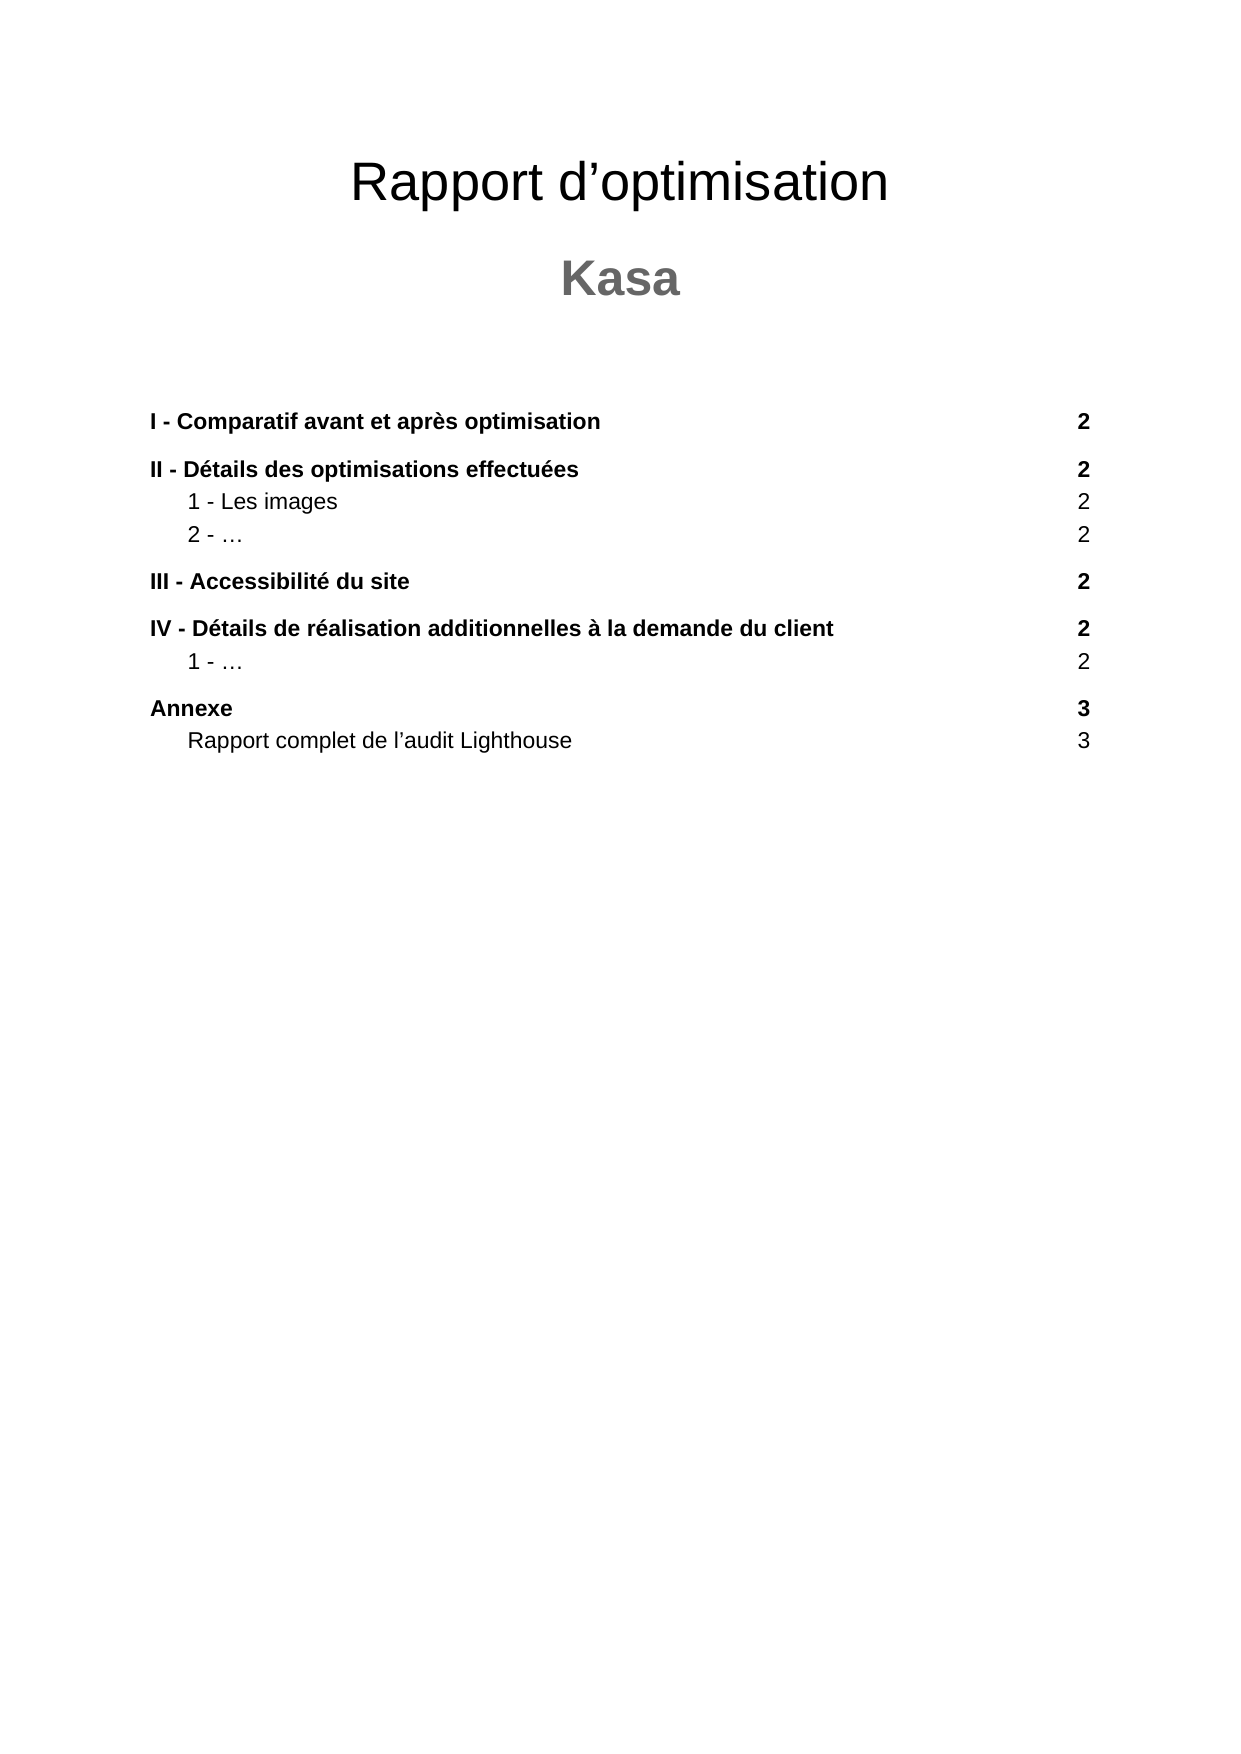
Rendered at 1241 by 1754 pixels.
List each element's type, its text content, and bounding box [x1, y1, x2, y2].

text Rapport complet de l’audit Lighthouse 3 [187, 727, 1090, 754]
text 1 - … 2 [187, 648, 1090, 674]
text 1 - Les images 2 [187, 488, 1090, 514]
title Rapport d’optimisation [150, 150, 1090, 212]
text IV - Détails de réalisation additionnelles à la demande du client 2 [150, 615, 1090, 641]
text I - Comparatif avant et après optimisation 2 [150, 408, 1090, 435]
text 2 - … 2 [187, 521, 1090, 547]
text Annexe 3 [150, 695, 1090, 721]
subtitle Kasa [150, 249, 1090, 306]
text II - Détails des optimisations effectuées 2 [150, 456, 1090, 482]
text III - Accessibilité du site 2 [150, 568, 1090, 594]
